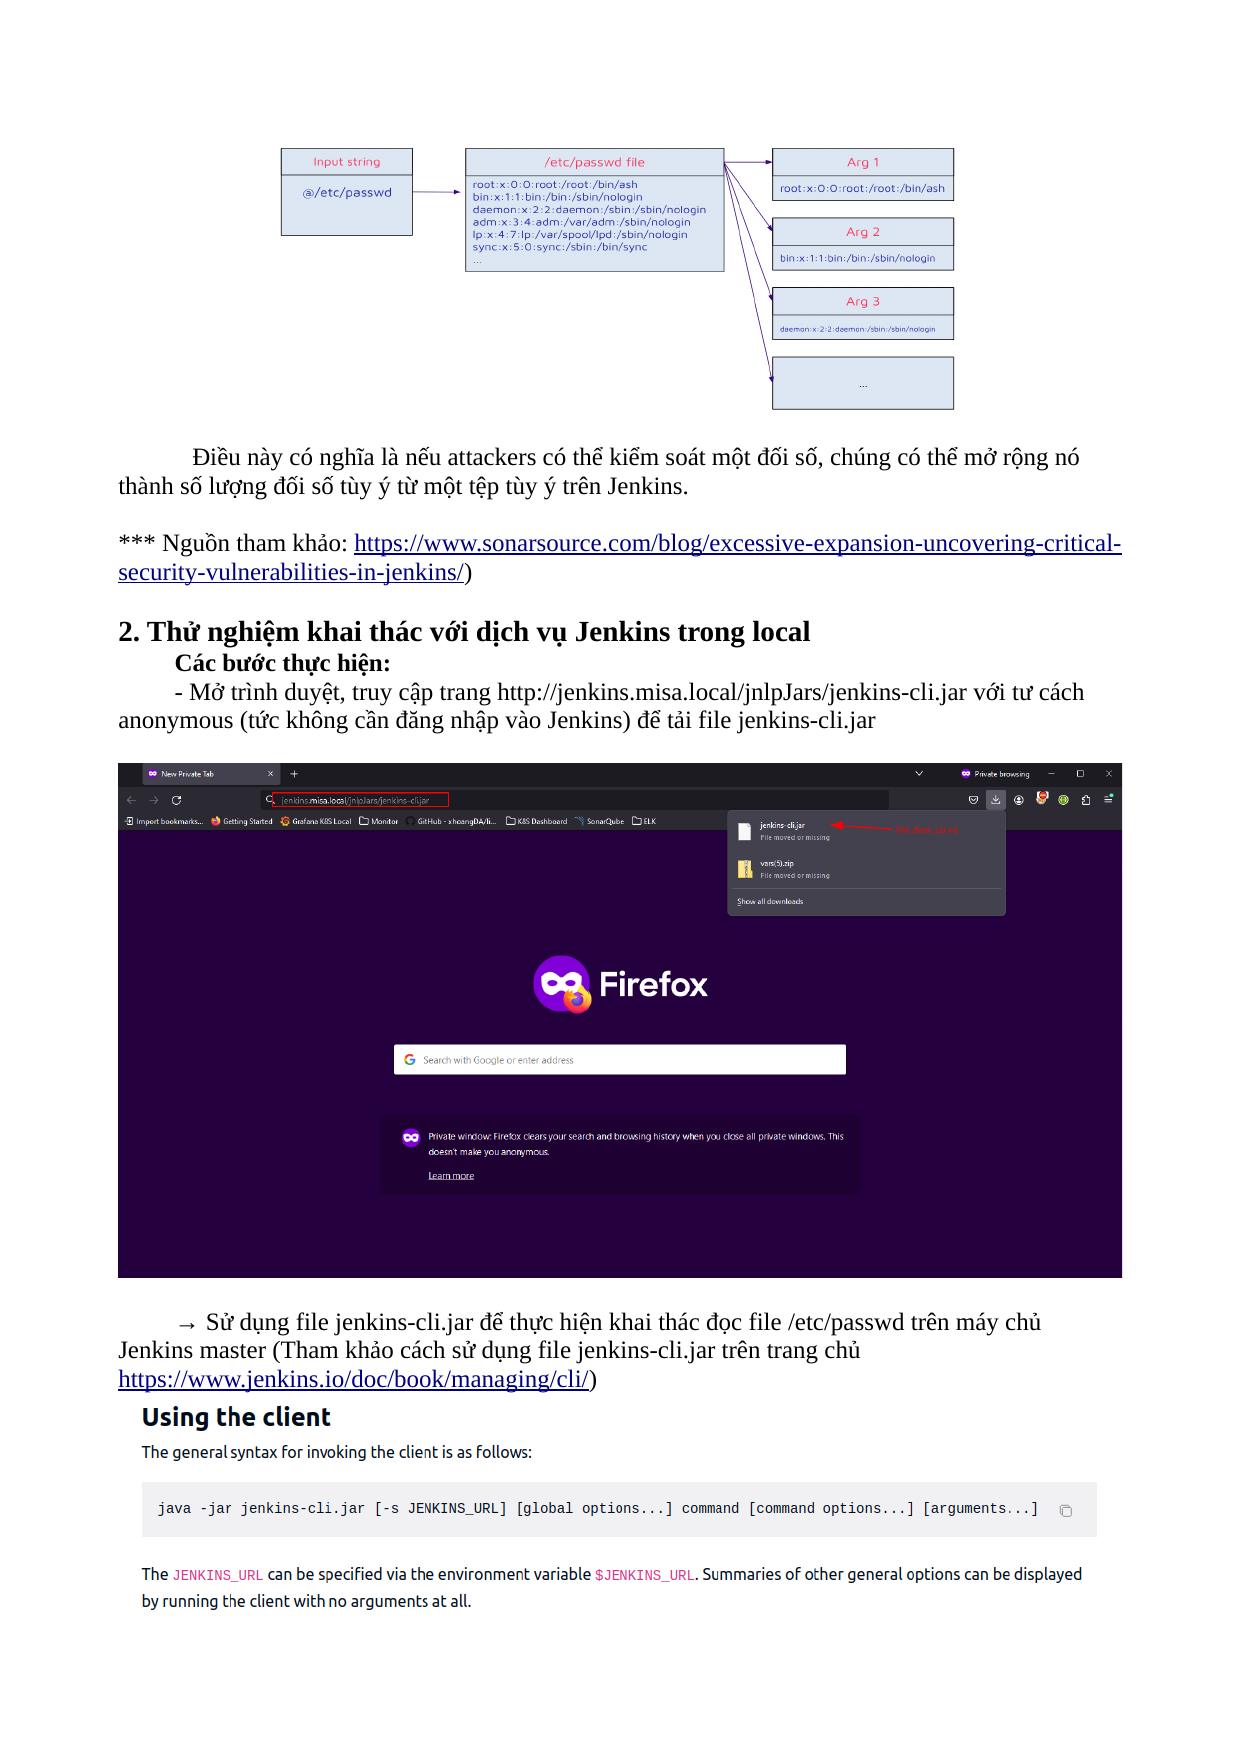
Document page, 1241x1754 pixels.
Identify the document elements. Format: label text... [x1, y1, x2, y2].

text Điều này có nghĩa là nếu attackers có thể kiểm soát một đối số, chúng có thể mở rộng nó thành số lượng đối số tùy ý từ một tệp tùy ý trên Jenkins. [118, 442, 1122, 499]
picture [277, 146, 963, 414]
text → Sử dụng file jenkins-cli.jar để thực hiện khai thác đọc file /etc/passwd trên máy chủ Jenkins master (Tham khảo cách sử dụng file jenkins-cli.jar trên trang chủ https://www.jenkins.io/doc/book/managing/cli/) [118, 1307, 1122, 1393]
text Các bước thực hiện: [118, 648, 1122, 677]
text 2. Thử nghiệm khai thác với dịch vụ Jenkins trong local [118, 614, 1122, 648]
picture [133, 1393, 1107, 1618]
text *** Nguồn tham khảo: https://www.sonarsource.com/blog/excessive-expansion-uncovering-critical-security-vulnerabilities-in-jenkins/) [118, 528, 1122, 586]
picture [118, 763, 1123, 1278]
text - Mở trình duyệt, truy cập trang http://jenkins.misa.local/jnlpJars/jenkins-cli.jar với tư cách anonymous (tức không cần đăng nhập vào Jenkins) để tải file jenkins-cli.jar [118, 677, 1122, 734]
